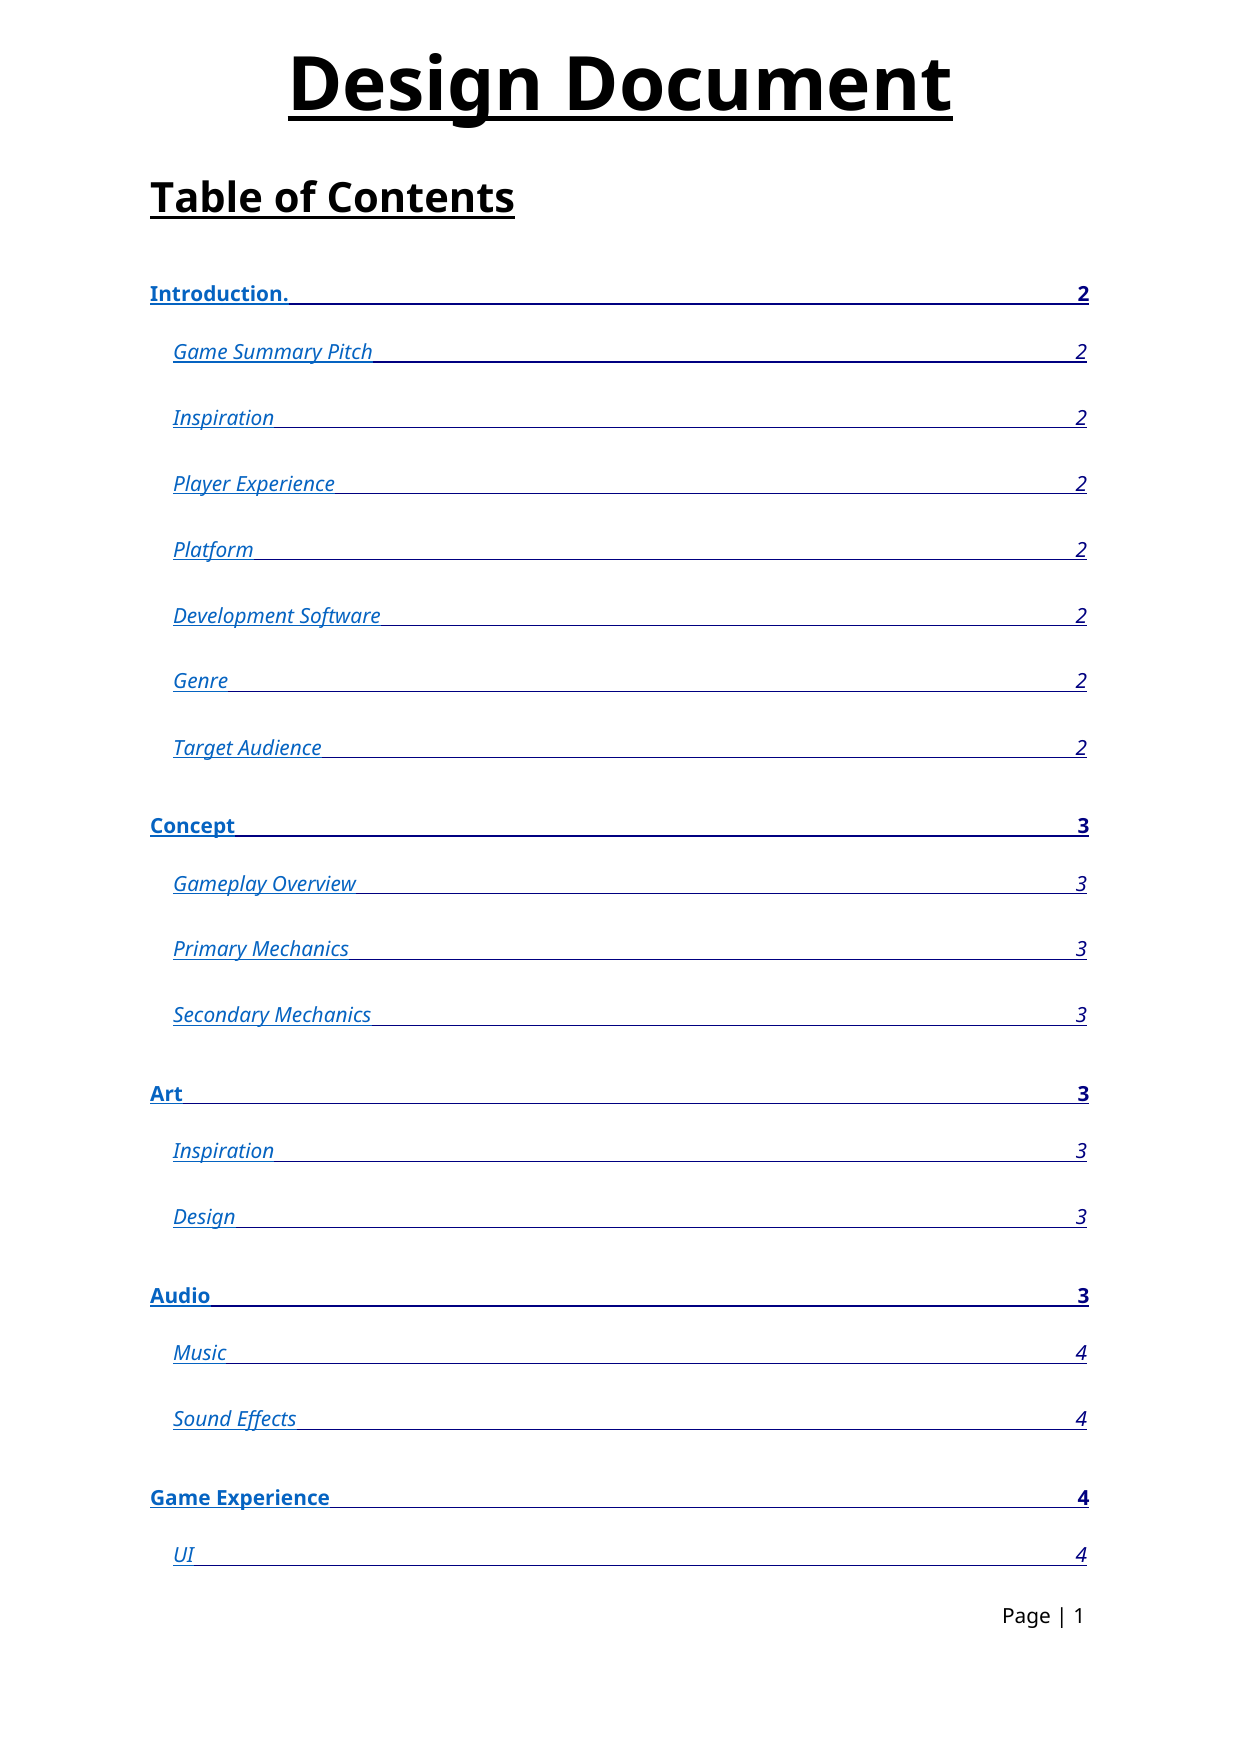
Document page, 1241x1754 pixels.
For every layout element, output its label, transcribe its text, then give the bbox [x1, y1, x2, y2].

text UI 4 [173, 1541, 1090, 1569]
text Design 3 [173, 1202, 1090, 1231]
text Music 4 [173, 1338, 1090, 1367]
text Secondary Mechanics 3 [173, 1001, 1090, 1029]
text Concept 3 [150, 811, 1090, 839]
text Sound Effects 4 [173, 1404, 1090, 1433]
text Inspiration 3 [173, 1137, 1090, 1165]
text Player Experience 2 [173, 469, 1090, 497]
text Genre 2 [173, 667, 1090, 695]
text Audio 3 [150, 1281, 1090, 1309]
text Platform 2 [173, 535, 1090, 563]
text Introduction. 2 [150, 279, 1090, 308]
text Table of Contents [150, 168, 1090, 225]
text Development Software 2 [173, 601, 1090, 629]
text Primary Mechanics 3 [173, 934, 1090, 963]
text Inspiration 2 [173, 403, 1090, 431]
text Target Audience 2 [173, 733, 1090, 761]
text Game Summary Pitch 2 [173, 337, 1090, 365]
text Game Experience 4 [150, 1483, 1090, 1511]
text Gameplay Overview 3 [173, 869, 1090, 897]
text Design Document [150, 30, 1090, 132]
text Art 3 [150, 1079, 1090, 1107]
